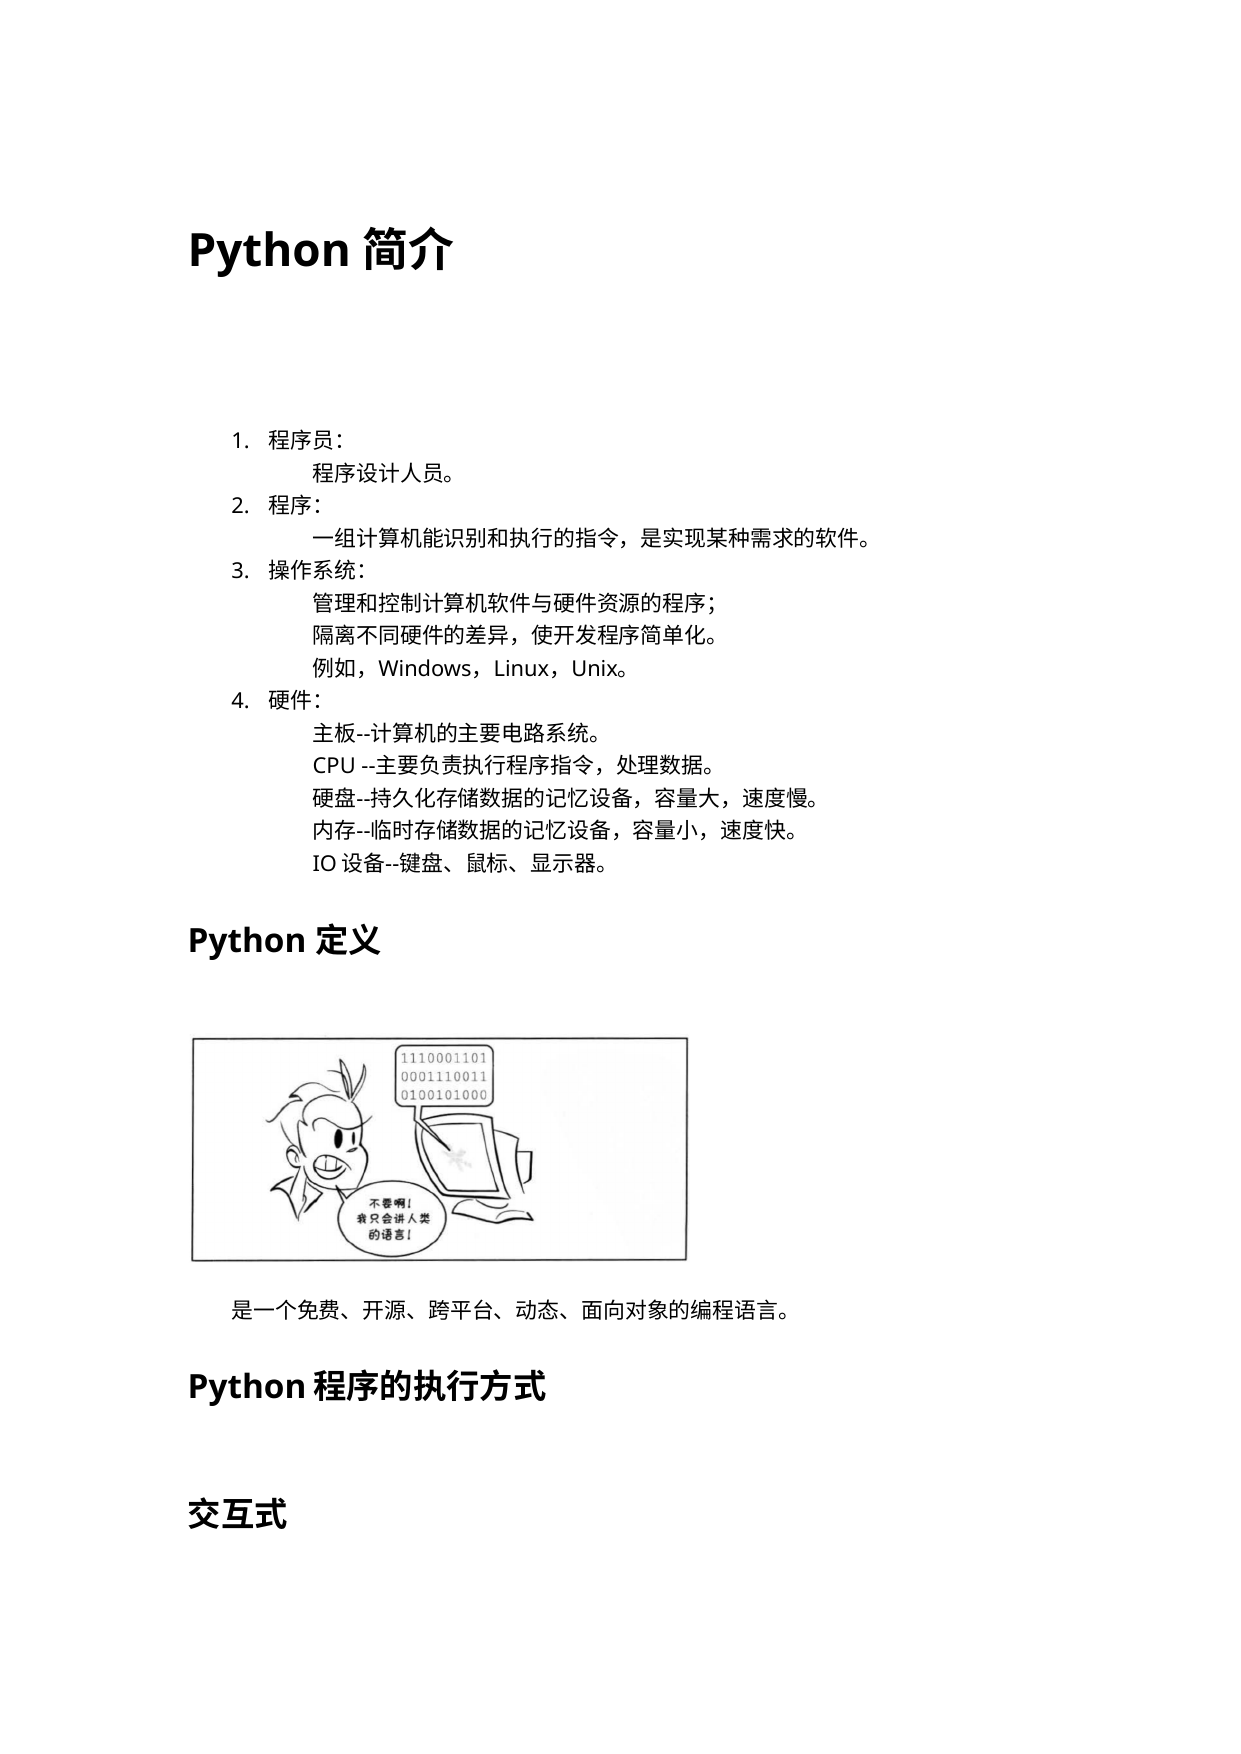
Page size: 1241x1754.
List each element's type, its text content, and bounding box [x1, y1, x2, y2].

picture [187, 1032, 690, 1263]
text 是一个免费、开源、跨平台、动态、面向对象的编程语言。 [187, 1292, 1053, 1325]
list 操作系统： [231, 553, 1053, 586]
list 程序设计人员。 [269, 456, 1053, 488]
subtitle Python 简介 [187, 197, 1053, 295]
list 硬件： [231, 683, 1053, 716]
list CPU --主要负责执行程序指令，处理数据。 [269, 748, 1053, 781]
list 主板--计算机的主要电路系统。 [269, 716, 1053, 748]
list 管理和控制计算机软件与硬件资源的程序； [269, 586, 1053, 618]
list 例如，Windows，Linux，Unix。 [269, 651, 1053, 683]
list 内存--临时存储数据的记忆设备，容量小，速度快。 [269, 813, 1053, 846]
subtitle 交互式 [187, 1479, 1053, 1544]
subtitle Python程序的执行方式 [187, 1352, 1053, 1417]
list 程序员： [231, 423, 1053, 456]
list 程序： [231, 488, 1053, 521]
subtitle Python 定义 [187, 905, 1053, 970]
list 一组计算机能识别和执行的指令，是实现某种需求的软件。 [269, 521, 1053, 553]
list 隔离不同硬件的差异，使开发程序简单化。 [269, 618, 1053, 651]
list 硬盘--持久化存储数据的记忆设备，容量大，速度慢。 [269, 781, 1053, 813]
list IO设备--键盘、鼠标、显示器。 [269, 846, 1053, 878]
